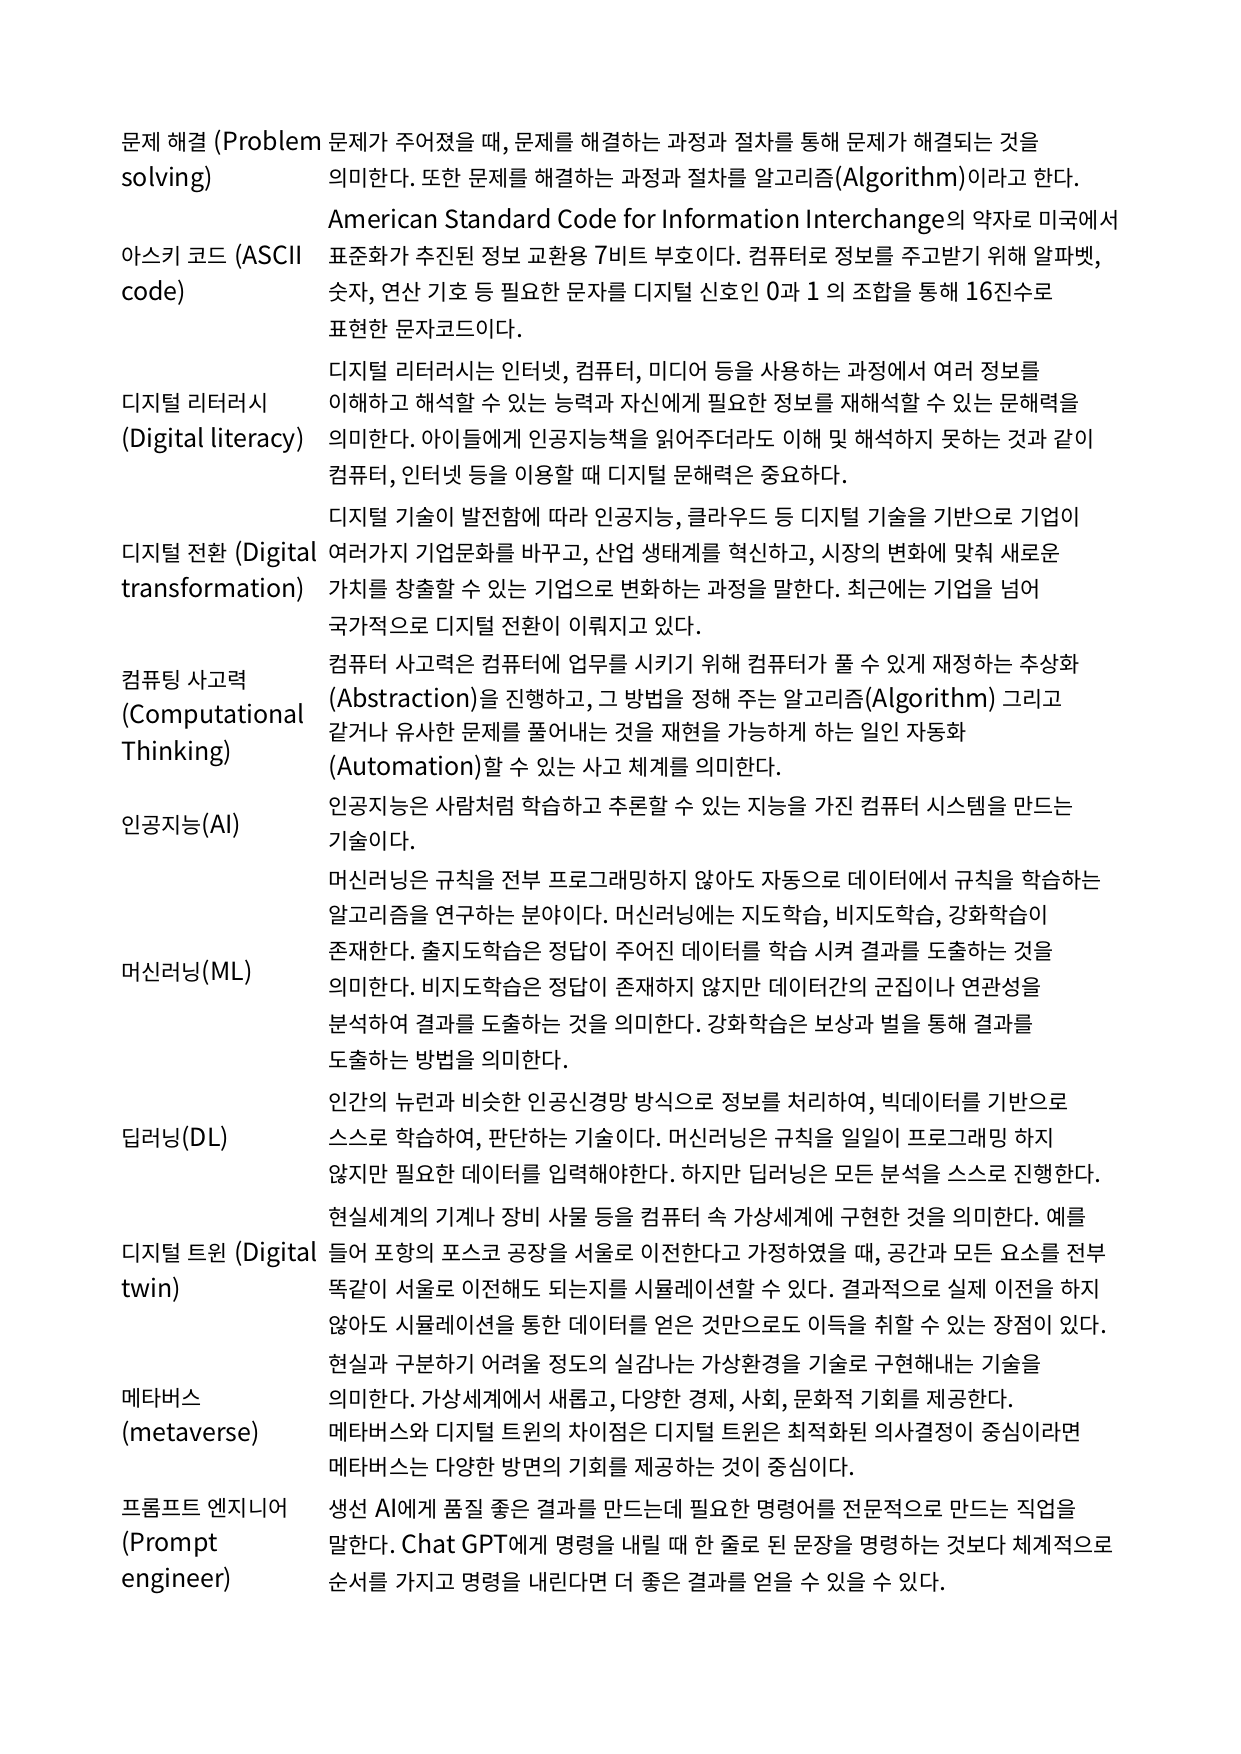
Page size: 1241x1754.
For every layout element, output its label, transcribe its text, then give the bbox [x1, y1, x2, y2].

table_header 문제가 주어졌을 때, 문제를 해결하는 과정과 절차를 통해 문제가 해결되는 것을 의미한다. 또한 문제를 해결하는 과정과 절차를 알고리즘(Algorithm)이라고 한다. [326, 118, 1122, 196]
table_cell 인공지능(AI) [118, 786, 326, 860]
table_cell 딥러닝(DL) [118, 1079, 326, 1193]
table_cell 디지털 리터러시는 인터넷, 컴퓨터, 미디어 등을 사용하는 과정에서 여러 정보를 이해하고 해석할 수 있는 능력과 자신에게 필요한 정보를 재해석할 수 있는 문해력을 의미한다. 아이들에게 인공지능책을 읽어주더라도 이해 및 해석하지 못하는 것과 같이 컴퓨터, 인터넷 등을 이용할 때 디지털 문해력은 중요하다. [326, 347, 1122, 493]
table_cell 디지털 전환 (Digital transformation) [118, 494, 326, 644]
table_cell 아스키 코드 (ASCII code) [118, 196, 326, 347]
table_cell 컴퓨팅 사고력 (Computational Thinking) [118, 644, 326, 786]
table_cell 프롬프트 엔지니어 (Prompt engineer) [118, 1486, 326, 1600]
table_cell 디지털 트윈 (Digital twin) [118, 1193, 326, 1344]
table_cell American Standard Code for Information Interchange의 약자로 미국에서 표준화가 추진된 정보 교환용 7비트 부호이다. 컴퓨터로 정보를 주고받기 위해 알파벳, 숫자, 연산 기호 등 필요한 문자를 디지털 신호인 0과 1 의 조합을 통해 16진수로 표현한 문자코드이다. [326, 196, 1122, 347]
table_cell 현실과 구분하기 어려울 정도의 실감나는 가상환경을 기술로 구현해내는 기술을 의미한다. 가상세계에서 새롭고, 다양한 경제, 사회, 문화적 기회를 제공한다. 메타버스와 디지털 트윈의 차이점은 디지털 트윈은 최적화된 의사결정이 중심이라면 메타버스는 다양한 방면의 기회를 제공하는 것이 중심이다. [326, 1344, 1122, 1486]
table_cell 컴퓨터 사고력은 컴퓨터에 업무를 시키기 위해 컴퓨터가 풀 수 있게 재정하는 추상화(Abstraction)을 진행하고, 그 방법을 정해 주는 알고리즘(Algorithm) 그리고 같거나 유사한 문제를 풀어내는 것을 재현을 가능하게 하는 일인 자동화(Automation)할 수 있는 사고 체계를 의미한다. [326, 644, 1122, 786]
table_cell 인공지능은 사람처럼 학습하고 추론할 수 있는 지능을 가진 컴퓨터 시스템을 만드는 기술이다. [326, 786, 1122, 860]
table_cell 디지털 기술이 발전함에 따라 인공지능, 클라우드 등 디지털 기술을 기반으로 기업이 여러가지 기업문화를 바꾸고, 산업 생태계를 혁신하고, 시장의 변화에 맞춰 새로운 가치를 창출할 수 있는 기업으로 변화하는 과정을 말한다. 최근에는 기업을 넘어 국가적으로 디지털 전환이 이뤄지고 있다. [326, 494, 1122, 644]
table_cell 머신러닝(ML) [118, 860, 326, 1078]
table_cell 디지털 리터러시 (Digital literacy) [118, 347, 326, 493]
table_cell 현실세계의 기계나 장비 사물 등을 컴퓨터 속 가상세계에 구현한 것을 의미한다. 예를 들어 포항의 포스코 공장을 서울로 이전한다고 가정하였을 때, 공간과 모든 요소를 전부 똑같이 서울로 이전해도 되는지를 시뮬레이션할 수 있다. 결과적으로 실제 이전을 하지 않아도 시뮬레이션을 통한 데이터를 얻은 것만으로도 이득을 취할 수 있는 장점이 있다. [326, 1193, 1122, 1344]
table_cell 생선 AI에게 품질 좋은 결과를 만드는데 필요한 명령어를 전문적으로 만드는 직업을 말한다. Chat GPT에게 명령을 내릴 때 한 줄로 된 문장을 명령하는 것보다 체계적으로 순서를 가지고 명령을 내린다면 더 좋은 결과를 얻을 수 있을 수 있다. [326, 1486, 1122, 1600]
table_header 문제 해결 (Problem solving) [118, 118, 326, 196]
table_cell 인간의 뉴런과 비슷한 인공신경망 방식으로 정보를 처리하여, 빅데이터를 기반으로 스스로 학습하여, 판단하는 기술이다. 머신러닝은 규칙을 일일이 프로그래밍 하지 않지만 필요한 데이터를 입력해야한다. 하지만 딥러닝은 모든 분석을 스스로 진행한다. [326, 1079, 1122, 1193]
table_cell 머신러닝은 규칙을 전부 프로그래밍하지 않아도 자동으로 데이터에서 규칙을 학습하는 알고리즘을 연구하는 분야이다. 머신러닝에는 지도학습, 비지도학습, 강화학습이 존재한다. 출지도학습은 정답이 주어진 데이터를 학습 시켜 결과를 도출하는 것을 의미한다. 비지도학습은 정답이 존재하지 않지만 데이터간의 군집이나 연관성을 분석하여 결과를 도출하는 것을 의미한다. 강화학습은 보상과 벌을 통해 결과를 도출하는 방법을 의미한다. [326, 860, 1122, 1078]
table_cell 메타버스(metaverse) [118, 1344, 326, 1486]
